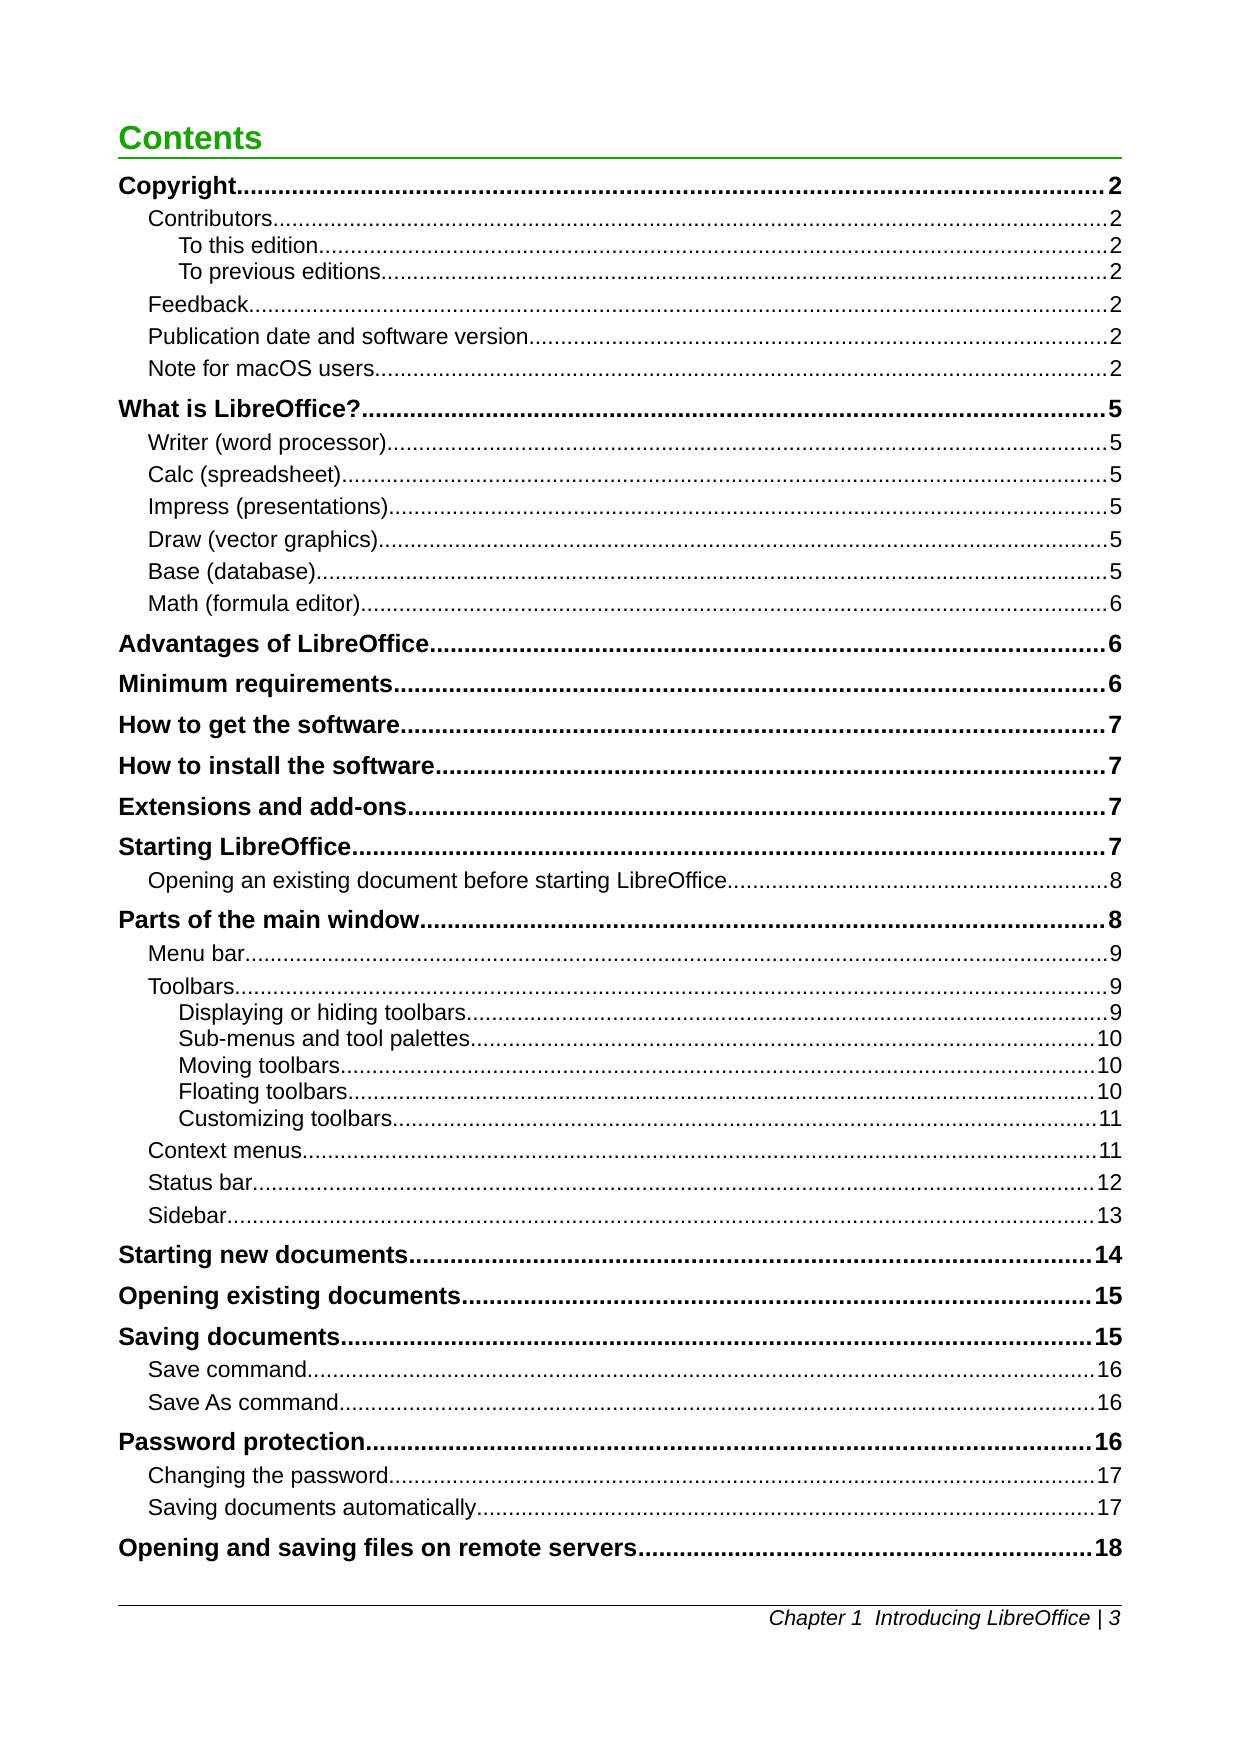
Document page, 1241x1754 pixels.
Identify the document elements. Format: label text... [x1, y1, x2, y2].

text What is LibreOffice? 5 [118, 394, 1122, 422]
text How to install the software 7 [118, 751, 1122, 780]
text Saving documents automatically 17 [148, 1494, 1122, 1521]
text Advantages of LibreOffice 6 [118, 629, 1122, 657]
text Status bar 12 [148, 1169, 1122, 1196]
text Context menus 11 [148, 1137, 1122, 1163]
subtitle Contents [118, 118, 1122, 157]
text Floating toolbars 10 [178, 1078, 1122, 1104]
text Opening existing documents 15 [118, 1281, 1122, 1309]
text Customizing toolbars 11 [178, 1104, 1122, 1131]
text Minimum requirements 6 [118, 669, 1122, 698]
text Impress (presentations) 5 [148, 493, 1122, 519]
text Math (formula editor) 6 [148, 590, 1122, 617]
text To previous editions 2 [178, 258, 1122, 284]
text Menu bar 9 [148, 940, 1122, 967]
text Starting LibreOffice 7 [118, 832, 1122, 861]
text Displaying or hiding toolbars 9 [178, 999, 1122, 1025]
text Extensions and add-ons 7 [118, 792, 1122, 820]
text Parts of the main window 8 [118, 906, 1122, 934]
text Toolbars 9 [148, 973, 1122, 999]
text Base (database) 5 [148, 558, 1122, 584]
text To this edition 2 [178, 232, 1122, 258]
text Opening and saving files on remote servers 18 [118, 1532, 1122, 1561]
text Contributors 2 [148, 205, 1122, 232]
text Starting new documents 14 [118, 1240, 1122, 1269]
text Changing the password 17 [148, 1462, 1122, 1488]
text Sub-menus and tool palettes 10 [178, 1025, 1122, 1052]
text Writer (word processor) 5 [148, 428, 1122, 455]
text Save As command 16 [148, 1389, 1122, 1415]
text Publication date and software version 2 [148, 323, 1122, 349]
text Draw (vector graphics) 5 [148, 526, 1122, 552]
text Opening an existing document before starting LibreOffice 8 [148, 867, 1122, 893]
text Sidebar 13 [148, 1202, 1122, 1228]
text How to get the software 7 [118, 710, 1122, 739]
text Save command 16 [148, 1356, 1122, 1383]
text Calc (spreadsheet) 5 [148, 461, 1122, 487]
text Copyright 2 [118, 171, 1122, 199]
text Feedback 2 [148, 291, 1122, 317]
text Saving documents 15 [118, 1321, 1122, 1350]
text Password protection 16 [118, 1427, 1122, 1456]
text Note for macOS users 2 [148, 355, 1122, 382]
text Moving toolbars 10 [178, 1052, 1122, 1078]
